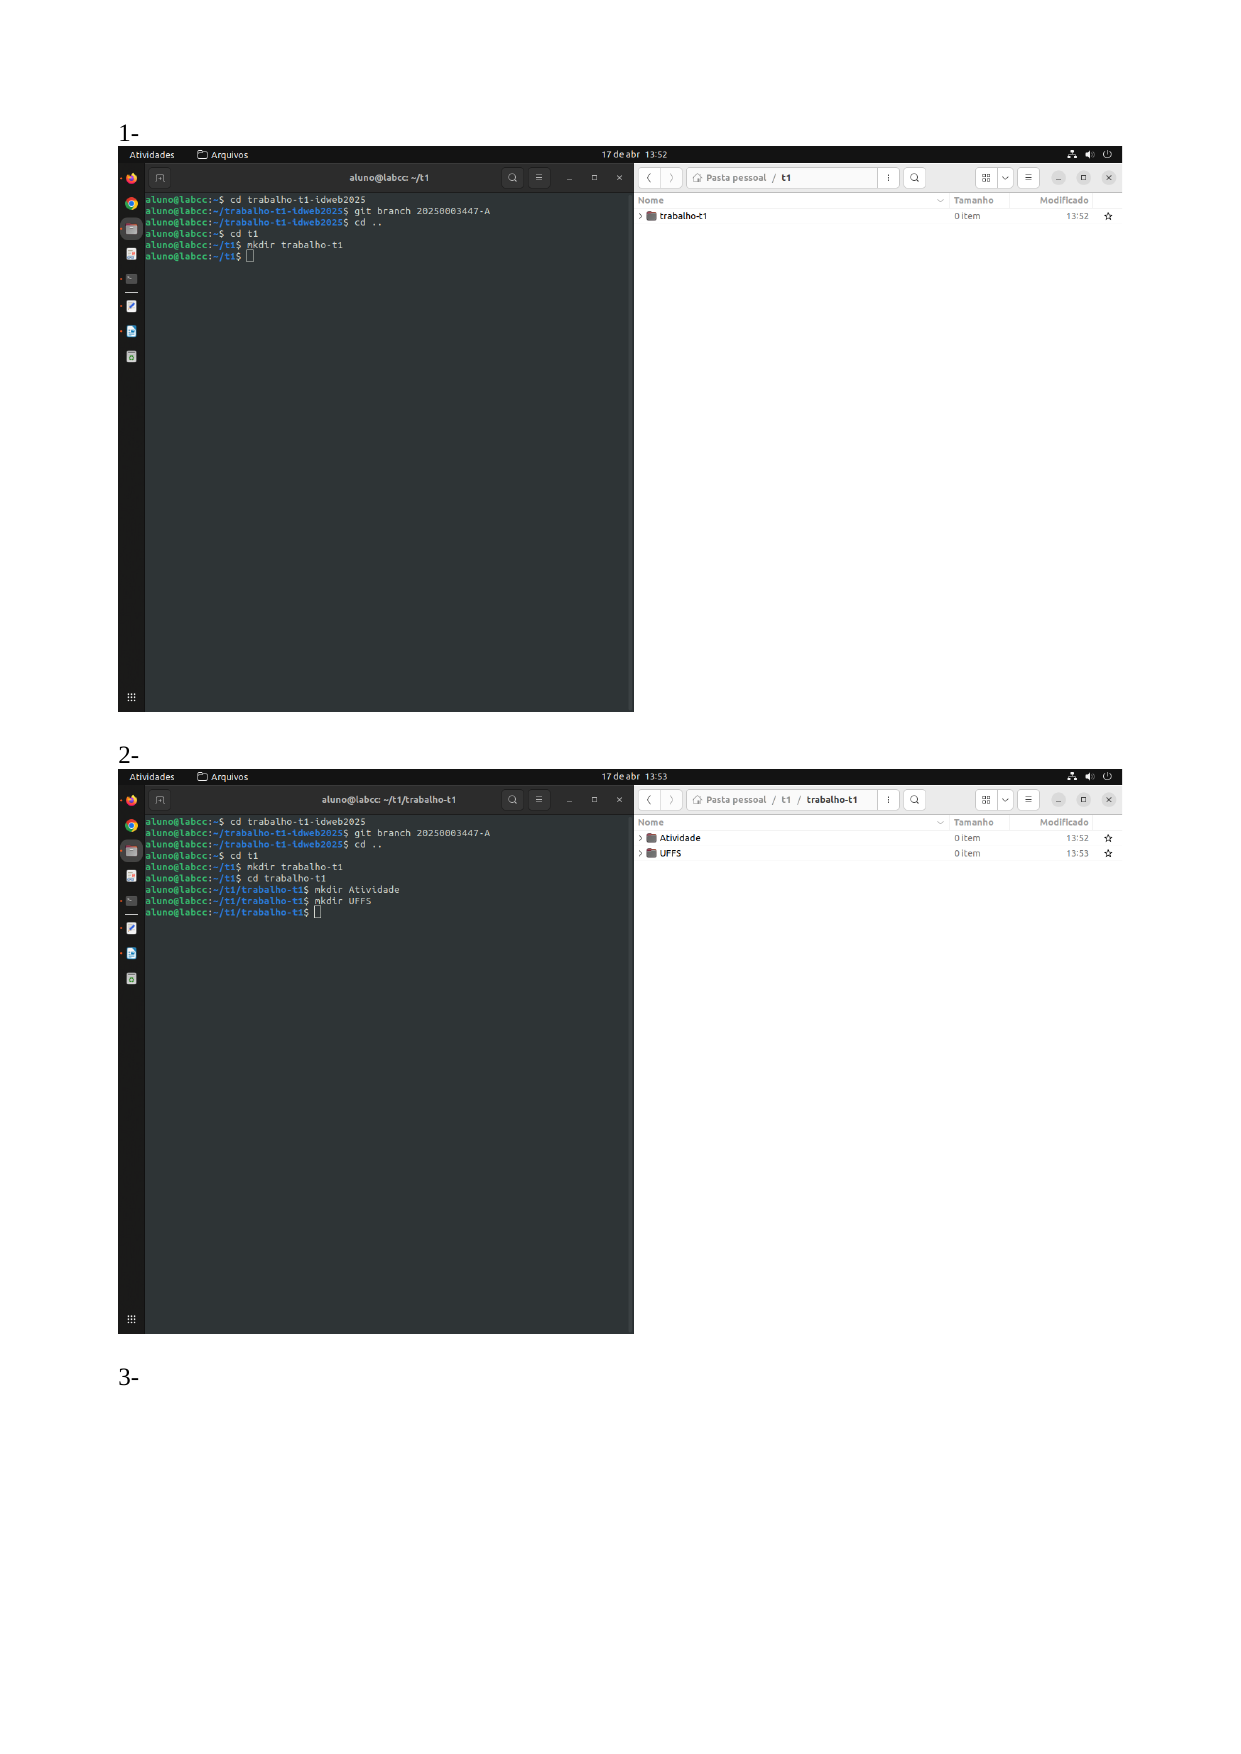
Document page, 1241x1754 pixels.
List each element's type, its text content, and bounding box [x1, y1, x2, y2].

text 2- [118, 740, 1122, 769]
picture [118, 769, 1123, 1334]
text 1- [118, 118, 1122, 146]
picture [118, 146, 1123, 712]
text 3- [118, 1362, 1122, 1391]
